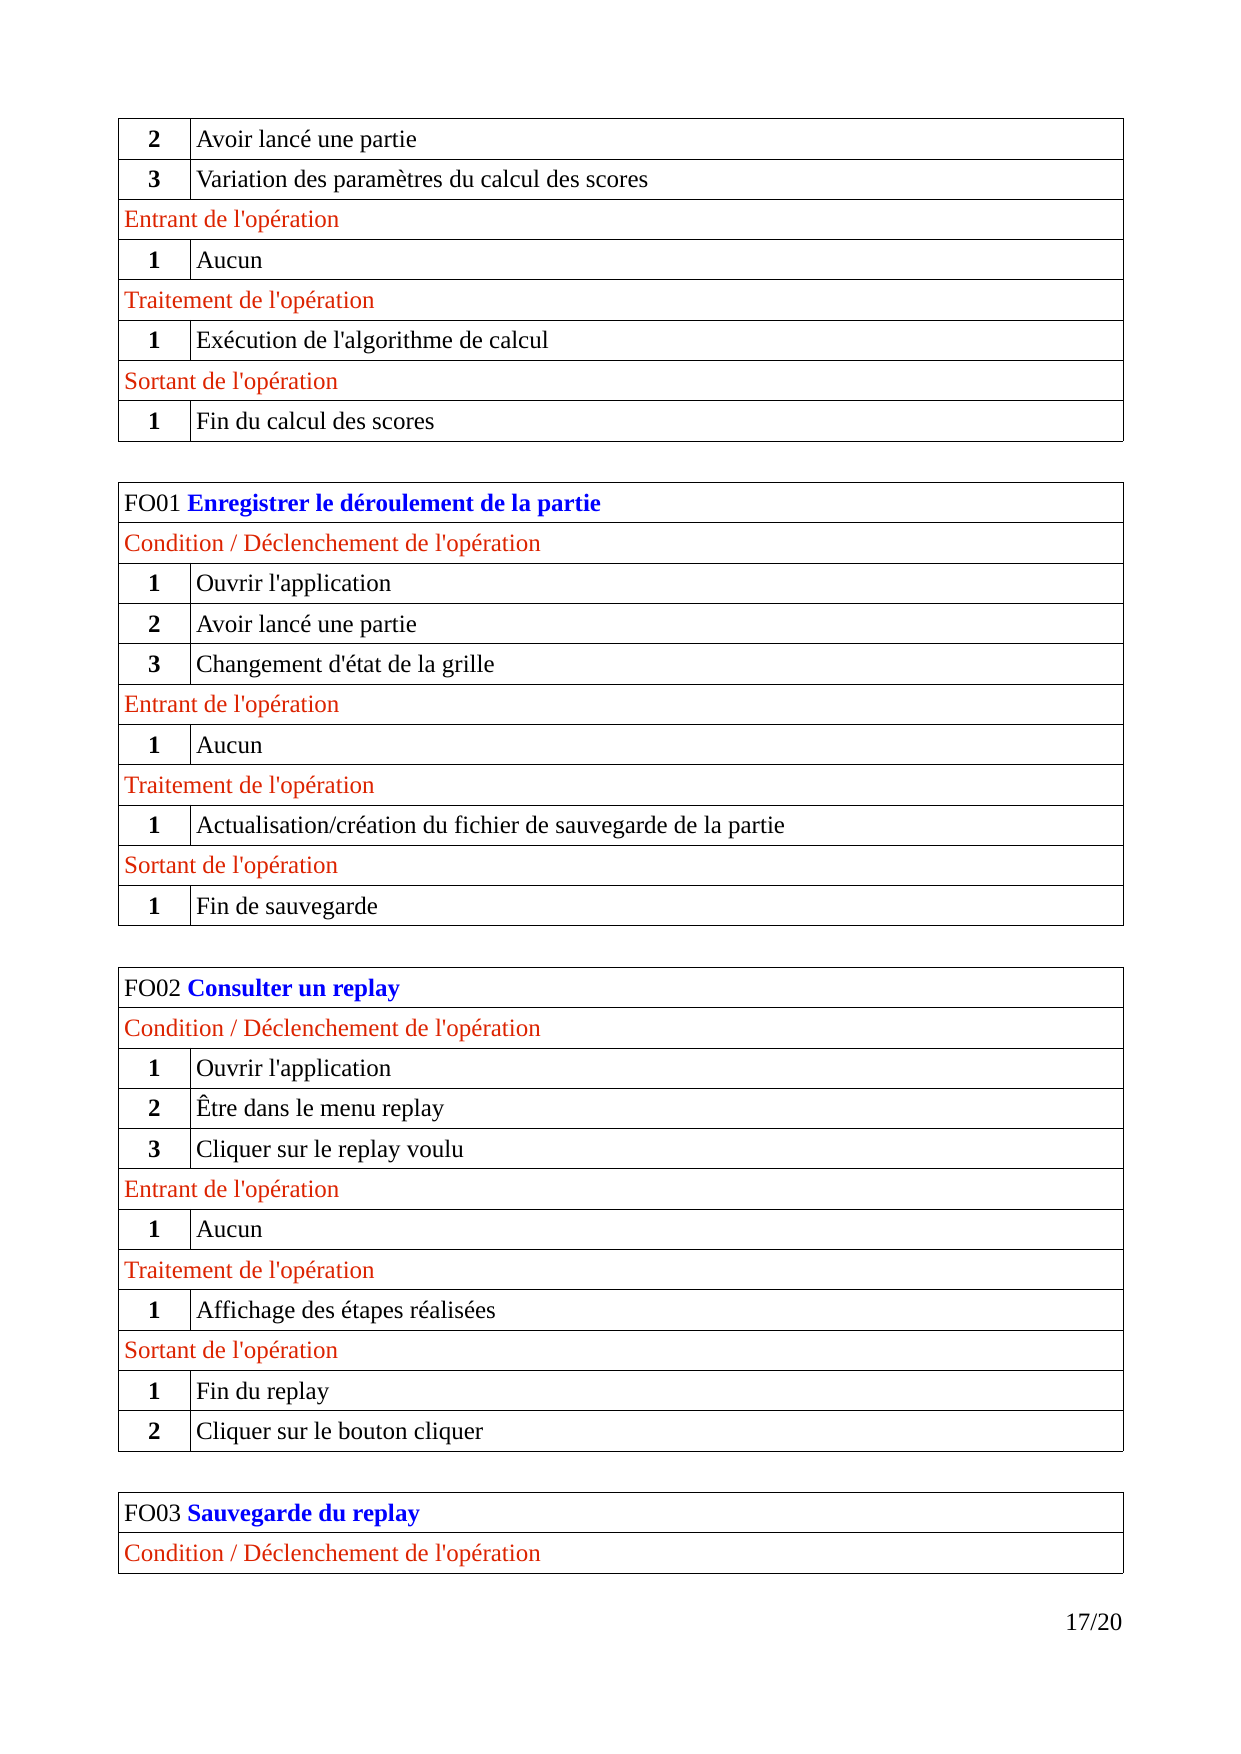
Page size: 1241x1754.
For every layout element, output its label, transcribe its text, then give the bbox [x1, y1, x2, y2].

table_cell Cliquer sur le replay voulu [191, 1129, 1123, 1168]
table_cell Fin du calcul des scores [191, 401, 1123, 441]
table_cell 1 [119, 564, 190, 603]
table_cell 1 [119, 1210, 190, 1249]
table_cell Traitement de l'opération [119, 765, 1123, 804]
table_cell Affichage des étapes réalisées [191, 1290, 1123, 1329]
table_cell 1 [119, 806, 190, 845]
table_cell Fin de sauvegarde [191, 886, 1123, 925]
table_cell Entrant de l'opération [119, 685, 1123, 724]
table_cell 2 [119, 1089, 190, 1128]
table_cell Sortant de l'opération [119, 846, 1123, 885]
table_cell 1 [119, 725, 190, 764]
table_cell 1 [119, 240, 190, 279]
table_cell 1 [119, 1049, 190, 1088]
table_cell Exécution de l'algorithme de calcul [191, 321, 1123, 360]
table_cell Avoir lancé une partie [191, 604, 1123, 643]
table_cell Cliquer sur le bouton cliquer [191, 1411, 1123, 1451]
table_cell Sortant de l'opération [119, 1331, 1123, 1370]
table_cell Aucun [191, 240, 1123, 279]
table_cell 2 [119, 119, 190, 158]
table_cell Actualisation/création du fichier de sauvegarde de la partie [191, 806, 1123, 845]
table_cell Avoir lancé une partie [191, 119, 1123, 158]
table_cell Aucun [191, 1210, 1123, 1249]
table_cell 2 [119, 1411, 190, 1451]
table_header FO01 Enregistrer le déroulement de la partie [119, 483, 1123, 522]
table_cell 1 [119, 886, 190, 925]
table_cell Traitement de l'opération [119, 1250, 1123, 1289]
table_cell 1 [119, 401, 190, 441]
table_cell 1 [119, 1371, 190, 1410]
table_cell Ouvrir l'application [191, 564, 1123, 603]
table_cell 1 [119, 1290, 190, 1329]
table_cell Ouvrir l'application [191, 1049, 1123, 1088]
table_cell Fin du replay [191, 1371, 1123, 1410]
table_cell Condition / Déclenchement de l'opération [119, 1008, 1123, 1047]
table_cell Condition / Déclenchement de l'opération [119, 1533, 1123, 1572]
table_cell 3 [119, 644, 190, 683]
table_cell Variation des paramètres du calcul des scores [191, 160, 1123, 199]
table_cell 3 [119, 160, 190, 199]
table_cell Condition / Déclenchement de l'opération [119, 523, 1123, 563]
table_cell Entrant de l'opération [119, 200, 1123, 239]
table_cell Traitement de l'opération [119, 280, 1123, 320]
table_header FO02 Consulter un replay [119, 968, 1123, 1007]
table_cell 2 [119, 604, 190, 643]
table_cell 3 [119, 1129, 190, 1168]
table_cell Changement d'état de la grille [191, 644, 1123, 683]
table_cell Aucun [191, 725, 1123, 764]
table_cell Sortant de l'opération [119, 361, 1123, 400]
table_cell Être dans le menu replay [191, 1089, 1123, 1128]
table_cell Entrant de l'opération [119, 1169, 1123, 1209]
table_header FO03 Sauvegarde du replay [119, 1493, 1123, 1532]
table_cell 1 [119, 321, 190, 360]
